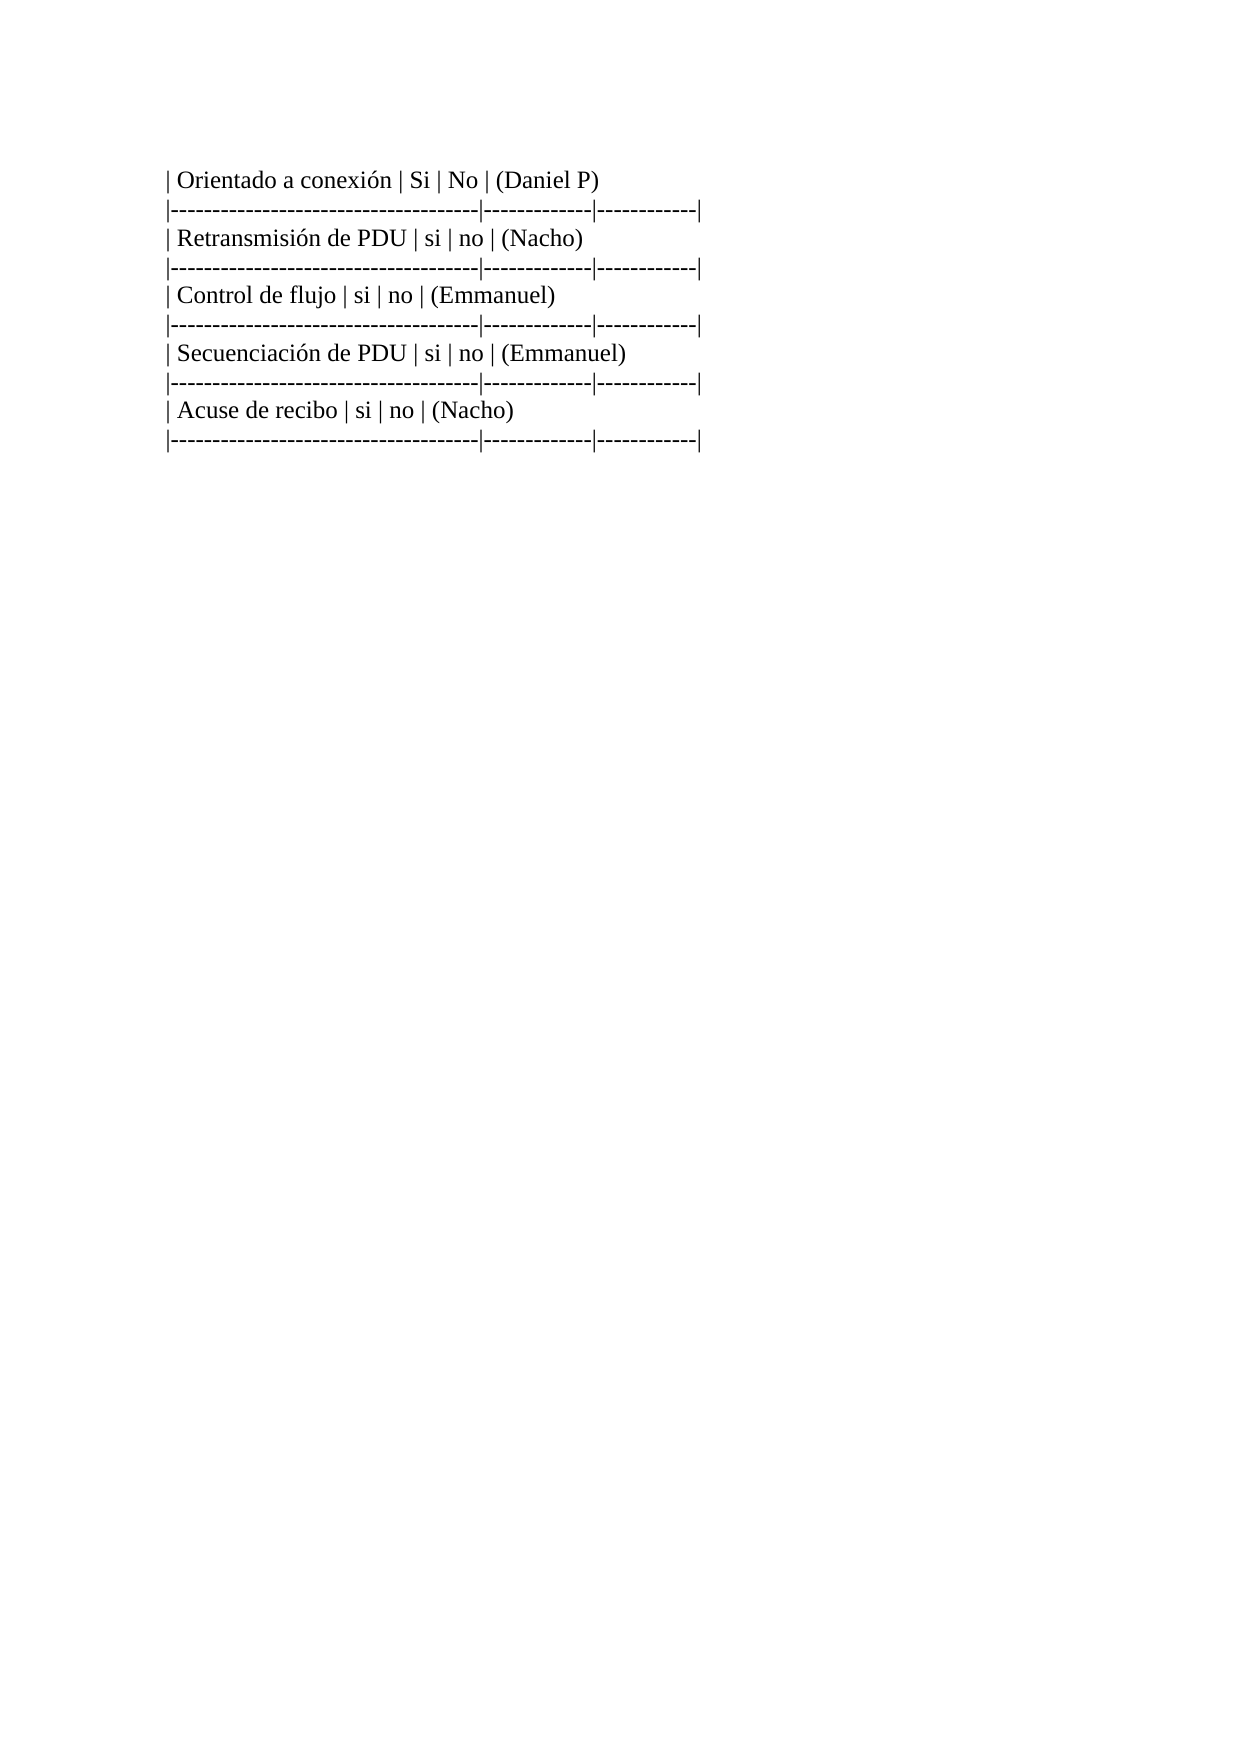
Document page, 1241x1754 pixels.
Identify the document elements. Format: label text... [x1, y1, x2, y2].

text | Orientado a conexión | Si | No | (Daniel P) |-------------------------------------|-------------|------------| | Retransmisión de PDU | si | no | (Nacho) |-------------------------------------|-------------|------------| | Control de flujo | si | no | (Emmanuel) |-------------------------------------|-------------|------------| | Secuenciación de PDU | si | no | (Emmanuel) |-------------------------------------|-------------|------------| | Acuse de recibo | si | no | (Nacho) |-------------------------------------|-------------|------------| [165, 165, 1075, 510]
